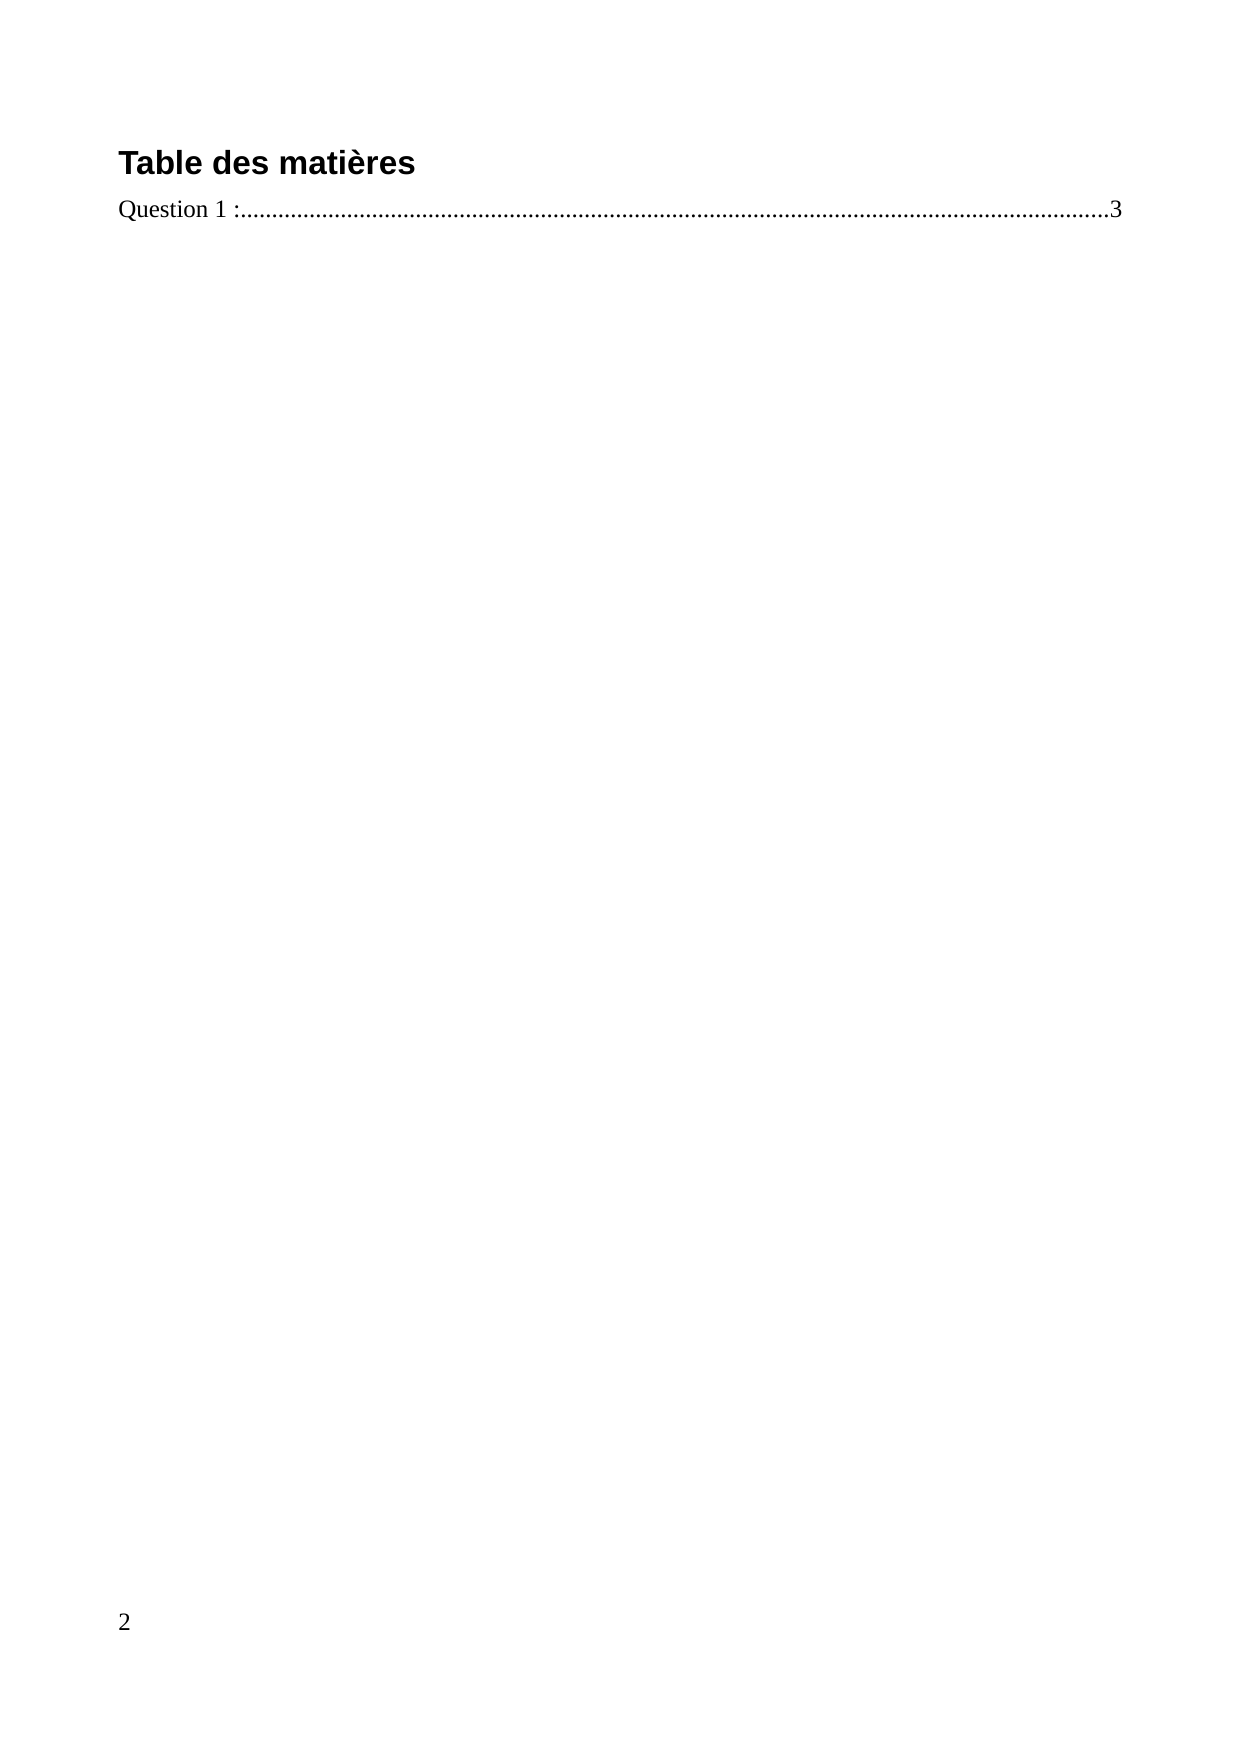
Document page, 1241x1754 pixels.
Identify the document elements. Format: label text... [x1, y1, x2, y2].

text Question 1 : 3 [118, 194, 1122, 223]
subtitle Table des matières [118, 143, 1122, 182]
